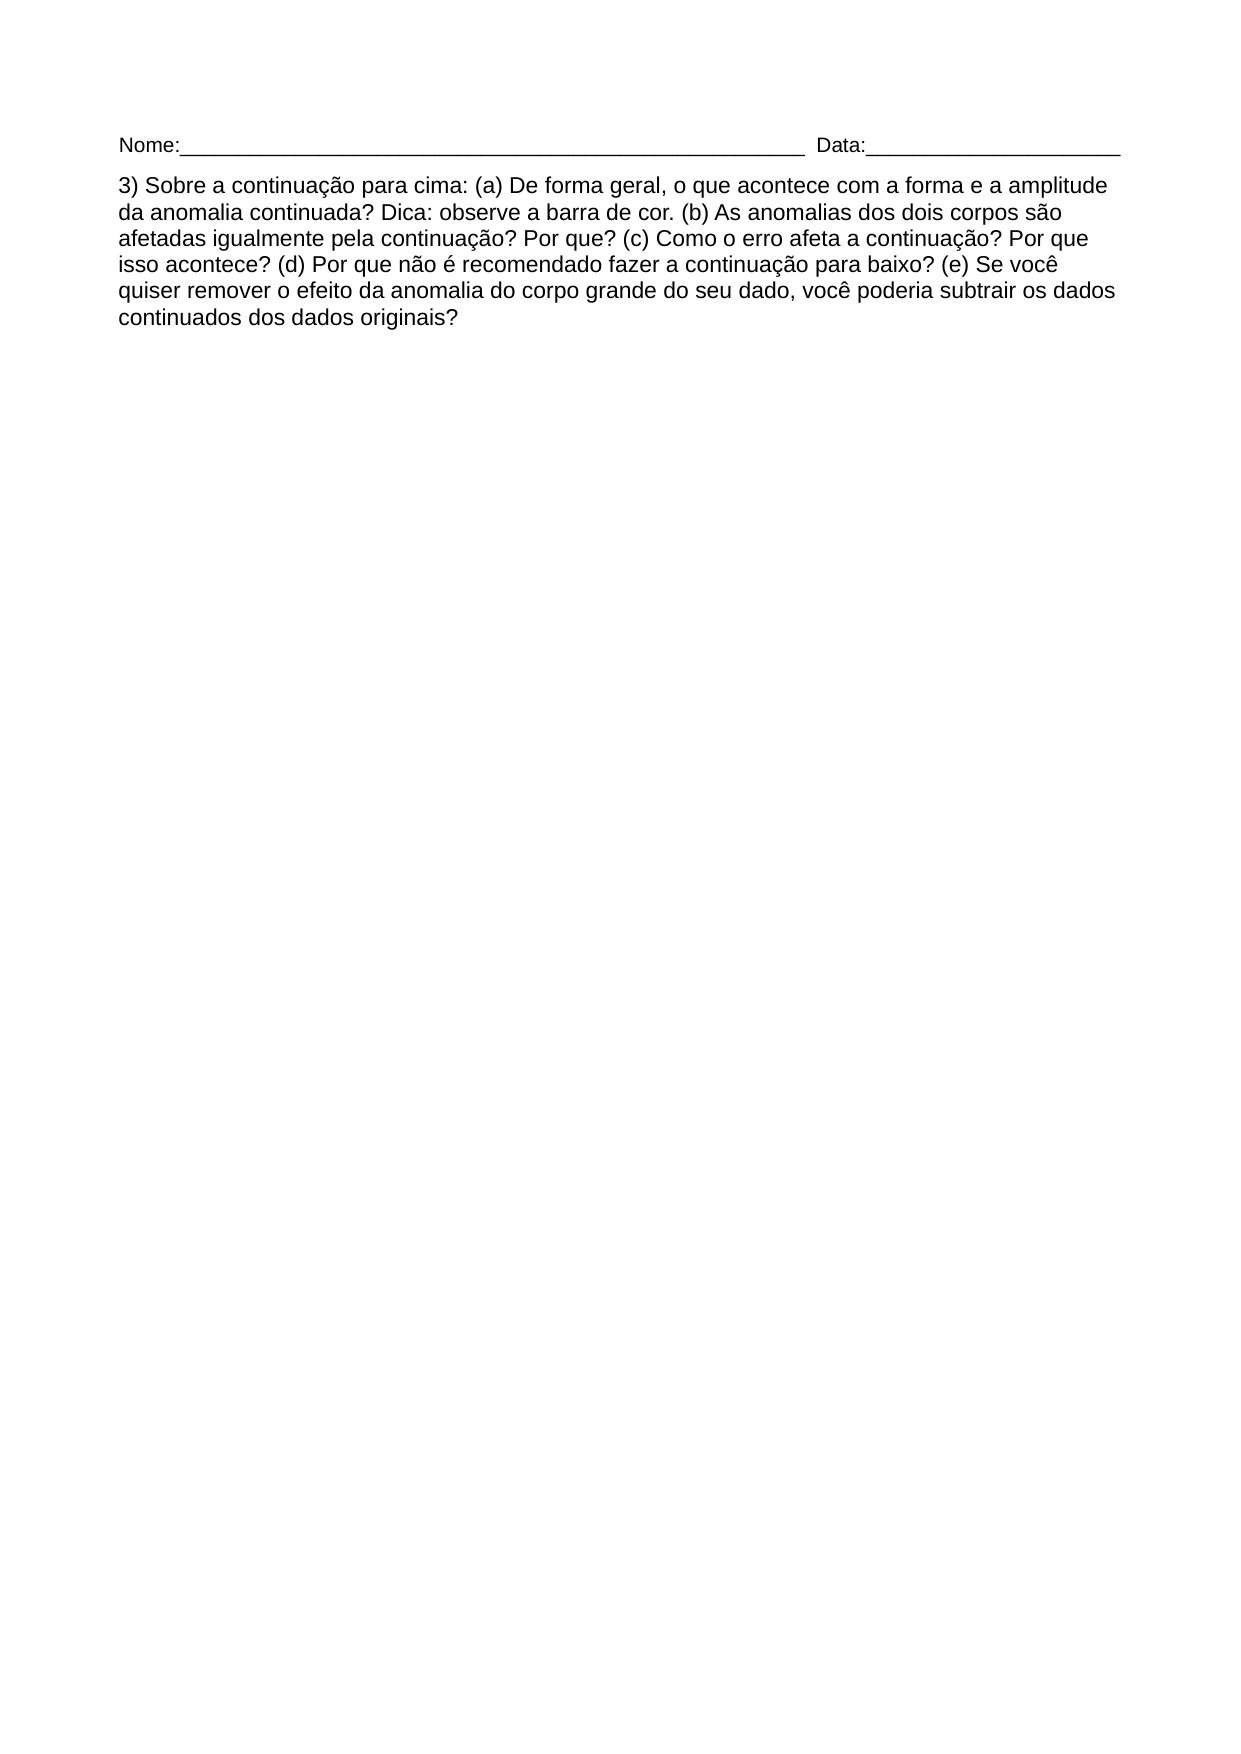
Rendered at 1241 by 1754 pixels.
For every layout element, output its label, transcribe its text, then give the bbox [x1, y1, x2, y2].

text 3) Sobre a continuação para cima: (a) De forma geral, o que acontece com a forma e a amplitude da anomalia continuada? Dica: observe a barra de cor. (b) As anomalias dos dois corpos são afetadas igualmente pela continuação? Por que? (c) Como o erro afeta a continuação? Por que isso acontece? (d) Por que não é recomendado fazer a continuação para baixo? (e) Se você quiser remover o efeito da anomalia do corpo grande do seu dado, você poderia subtrair os dados continuados dos dados originais? [118, 172, 1122, 330]
text Nome:______________________________________________________ Data:______________________ [118, 133, 1122, 157]
